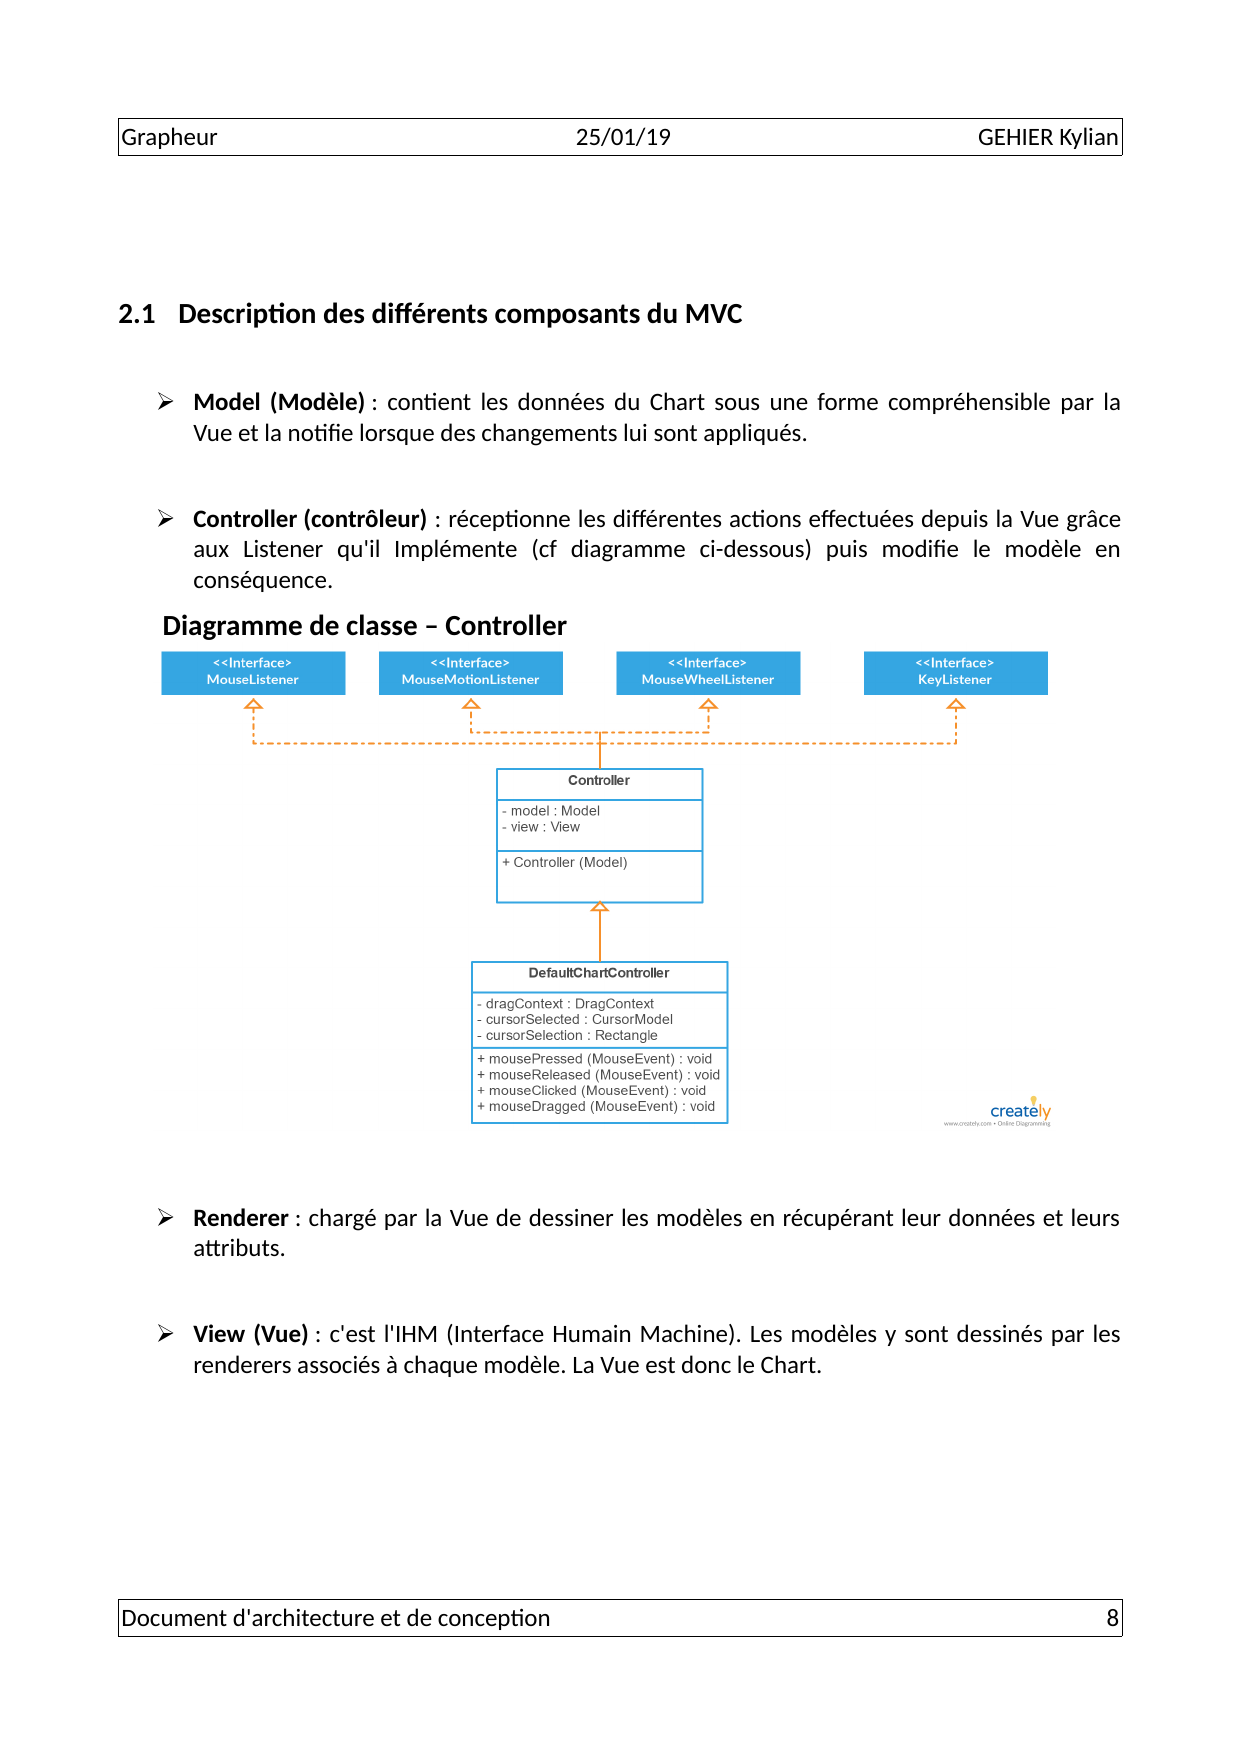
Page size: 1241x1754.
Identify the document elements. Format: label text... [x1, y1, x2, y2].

list Controller (contrôleur) : réceptionne les différentes actions effectuées depuis la Vue grâce aux Listener qu'il Implémente (cf diagramme ci-dessous) puis modifie le modèle en conséquence. [156, 503, 1122, 594]
subtitle 2.1 Description des différents composants du MVC [118, 295, 1122, 331]
picture [152, 642, 1057, 1131]
list View (Vue) : c'est l'IHM (Interface Humain Machine). Les modèles y sont dessinés par les renderers associés à chaque modèle. La Vue est donc le Chart. [156, 1318, 1122, 1379]
list Model (Modèle) : contient les données du Chart sous une forme compréhensible par la Vue et la notifie lorsque des changements lui sont appliqués. [156, 386, 1122, 447]
list Renderer : chargé par la Vue de dessiner les modèles en récupérant leur données et leurs attributs. [156, 1202, 1122, 1263]
text Diagramme de classe – Controller [162, 607, 1122, 643]
